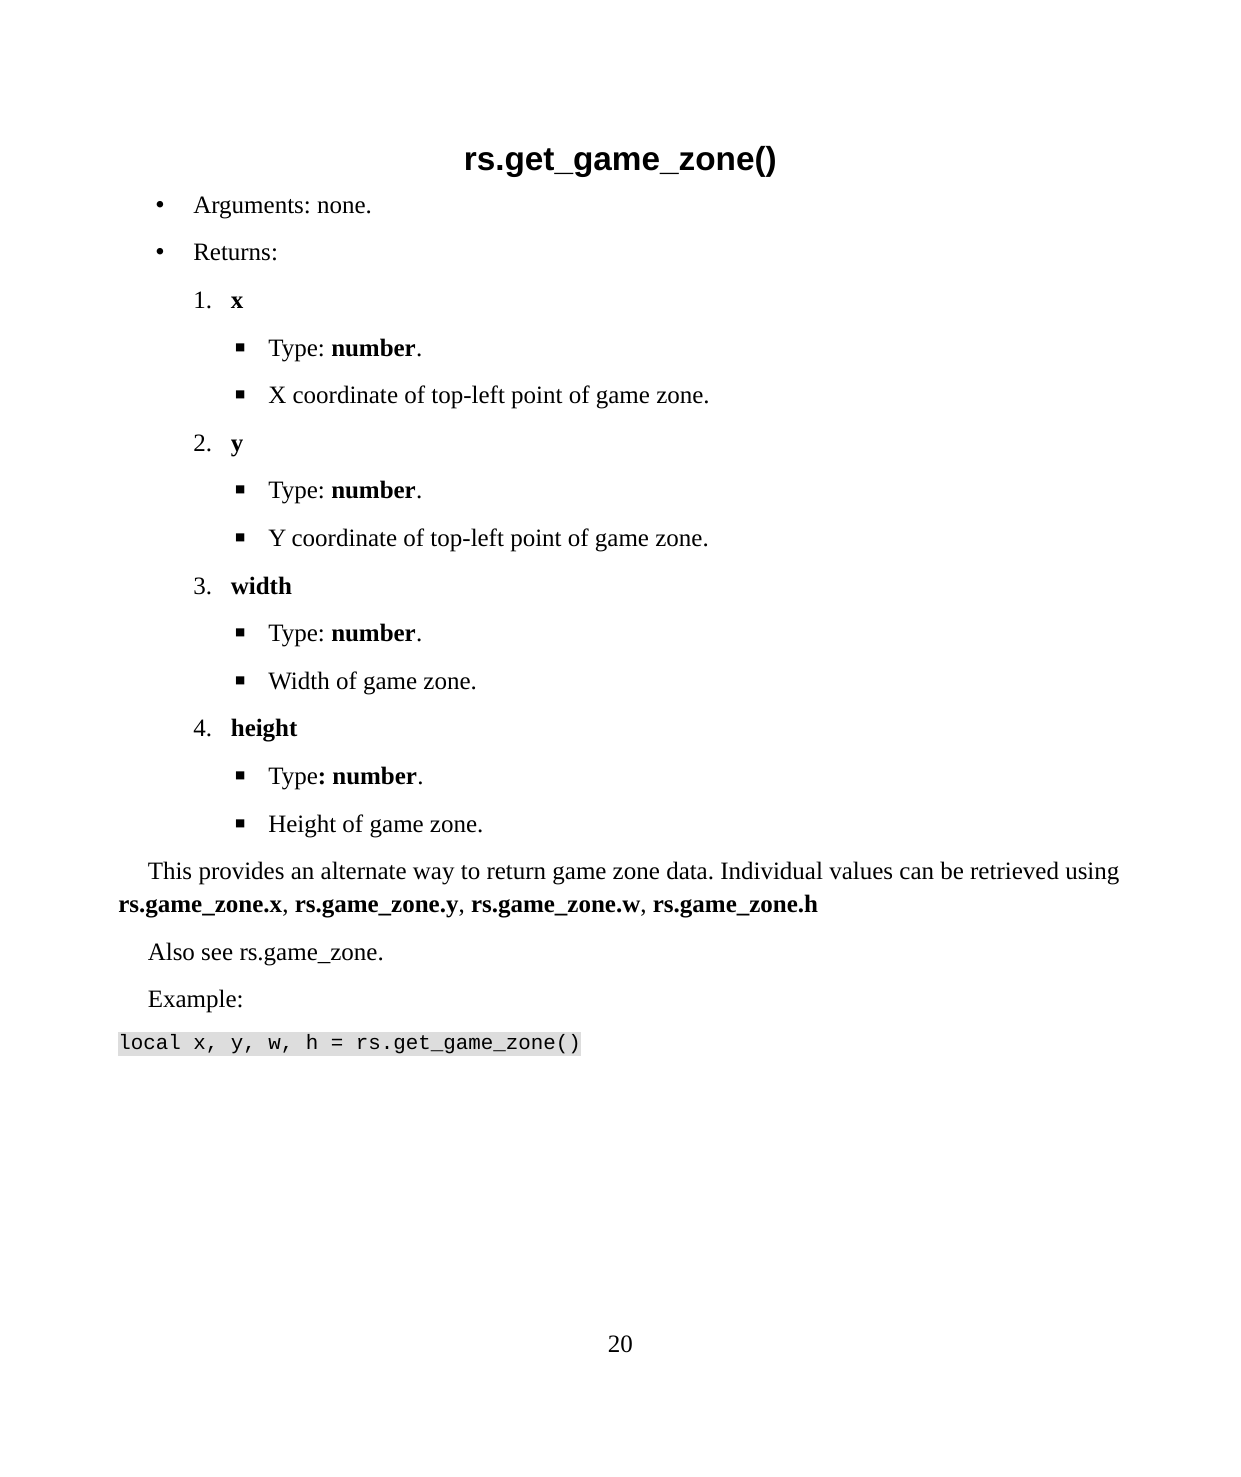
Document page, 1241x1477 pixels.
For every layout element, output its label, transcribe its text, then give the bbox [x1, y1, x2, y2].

list Height of game zone. [231, 809, 1122, 837]
list Width of game zone. [231, 666, 1122, 695]
list Y coordinate of top-left point of game zone. [231, 523, 1122, 552]
text Also see rs.game_zone. [118, 937, 1122, 966]
list Returns: [156, 237, 1122, 266]
list y [193, 428, 1122, 457]
list X coordinate of top-left point of game zone. [231, 380, 1122, 409]
list Arguments: none. [156, 190, 1122, 219]
list x [193, 285, 1122, 314]
list Type: number. [231, 761, 1122, 790]
list Type: number. [231, 476, 1122, 504]
list Type: number. [231, 618, 1122, 647]
list width [193, 571, 1122, 599]
text local x, y, w, h = rs.get_game_zone() [581, 1032, 1122, 1056]
subtitle rs.get_game_zone() [118, 139, 1122, 177]
list Type: number. [231, 333, 1122, 361]
list height [193, 713, 1122, 742]
text Example: [118, 984, 1122, 1013]
text This provides an alternate way to return game zone data. Individual values can be retrieved using rs.game_zone.x, rs.game_zone.y, rs.game_zone.w, rs.game_zone.h [118, 856, 1122, 918]
